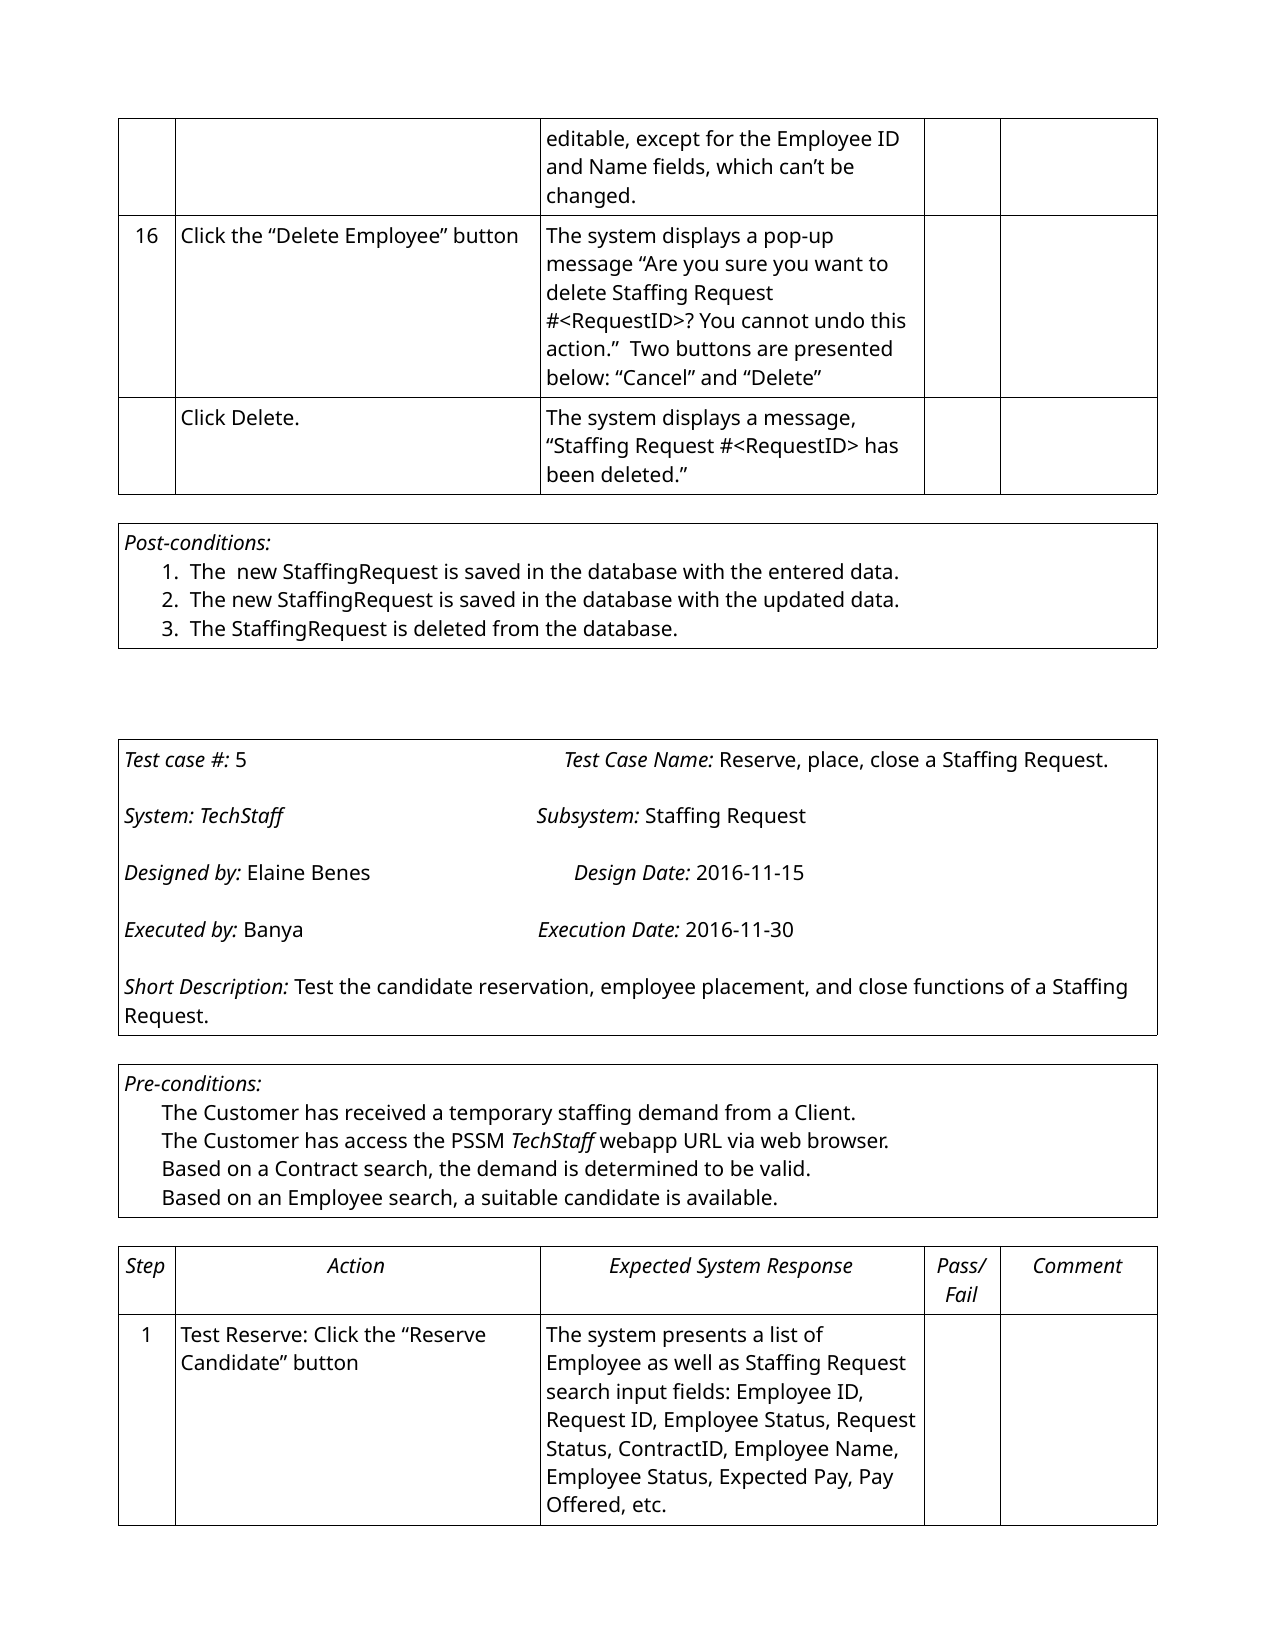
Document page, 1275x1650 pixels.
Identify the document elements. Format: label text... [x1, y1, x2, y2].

table_cell The system presents a list of Employee as well as Staffing Request search input fields: Employee ID, Request ID, Employee Status, Request Status, ContractID, Employee Name, Employee Status, Expected Pay, Pay Offered, etc. [541, 1315, 924, 1525]
table_cell The system displays a pop-up message “Are you sure you want to delete Staffing Request #<RequestID>? You cannot undo this action.” Two buttons are presented below: “Cancel” and “Delete” [541, 216, 924, 397]
table_cell The system displays a message, “Staffing Request #<RequestID> has been deleted.” [541, 398, 924, 494]
table_header Pass/ Fail [925, 1247, 1000, 1314]
table_header Test case #: 5 Test Case Name: Reserve, place, close a Staffing Request. System: TechStaff Subsystem: Staffing Request Designed by: Elaine Benes Design Date: 2016-11-15 Executed by: Banya Execution Date: 2016-11-30 Short Description: Test the candidate reservation, employee placement, and close functions of a Staffing Request. [119, 740, 1157, 1035]
table_cell 16 [119, 216, 175, 397]
table_cell [925, 119, 1000, 215]
table_cell [925, 216, 1000, 397]
table_header Comment [1001, 1247, 1157, 1314]
table_cell [119, 398, 175, 494]
table_cell Test Reserve: Click the “Reserve Candidate” button [176, 1315, 540, 1525]
table_header Post-conditions: 1. The new StaffingRequest is saved in the database with the entered data. 2. The new StaffingRequest is saved in the database with the updated data. 3. The StaffingRequest is deleted from the database. [119, 524, 1157, 648]
table_cell Click the “Delete Employee” button [176, 216, 540, 397]
table_cell [1001, 216, 1157, 397]
table_cell [119, 119, 175, 215]
table_cell [176, 119, 540, 215]
table_cell Click Delete. [176, 398, 540, 494]
table_cell editable, except for the Employee ID and Name fields, which can’t be changed. [541, 119, 924, 215]
table_cell [1001, 398, 1157, 494]
table_header Action [176, 1247, 540, 1314]
table_cell [1001, 1315, 1157, 1525]
table_cell [925, 1315, 1000, 1525]
table_header Step [119, 1247, 175, 1314]
table_cell [1001, 119, 1157, 215]
table_header Expected System Response [541, 1247, 924, 1314]
table_cell [925, 398, 1000, 494]
table_header Pre-conditions: The Customer has received a temporary staffing demand from a Client. The Customer has access the PSSM TechStaff webapp URL via web browser. Based on a Contract search, the demand is determined to be valid. Based on an Employee search, a suitable candidate is available. [119, 1065, 1157, 1217]
table_cell 1 [119, 1315, 175, 1525]
